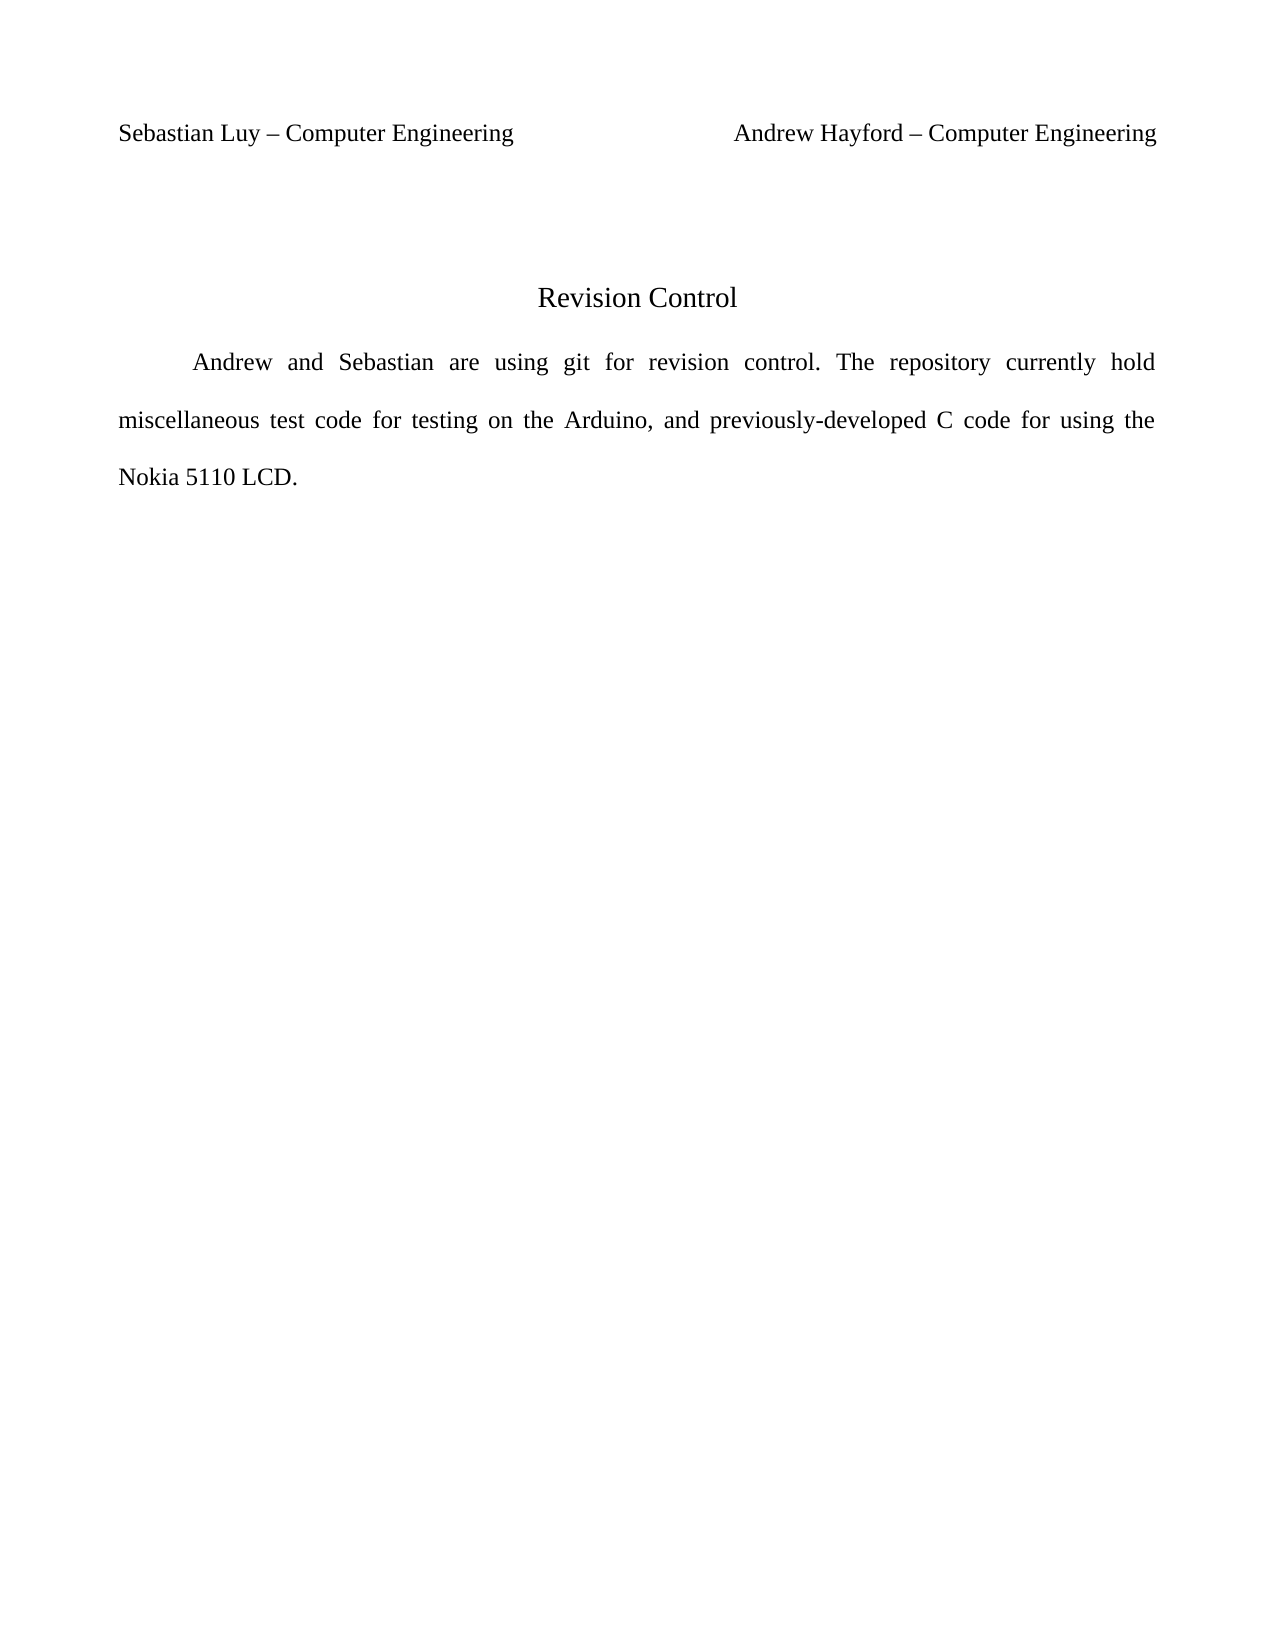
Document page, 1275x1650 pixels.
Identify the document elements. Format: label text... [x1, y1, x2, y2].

text Revision Control [118, 280, 1157, 314]
text Andrew and Sebastian are using git for revision control. The repository currently hold miscellaneous test code for testing on the Arduino, and previously-developed C code for using the Nokia 5110 LCD. [118, 347, 1157, 491]
